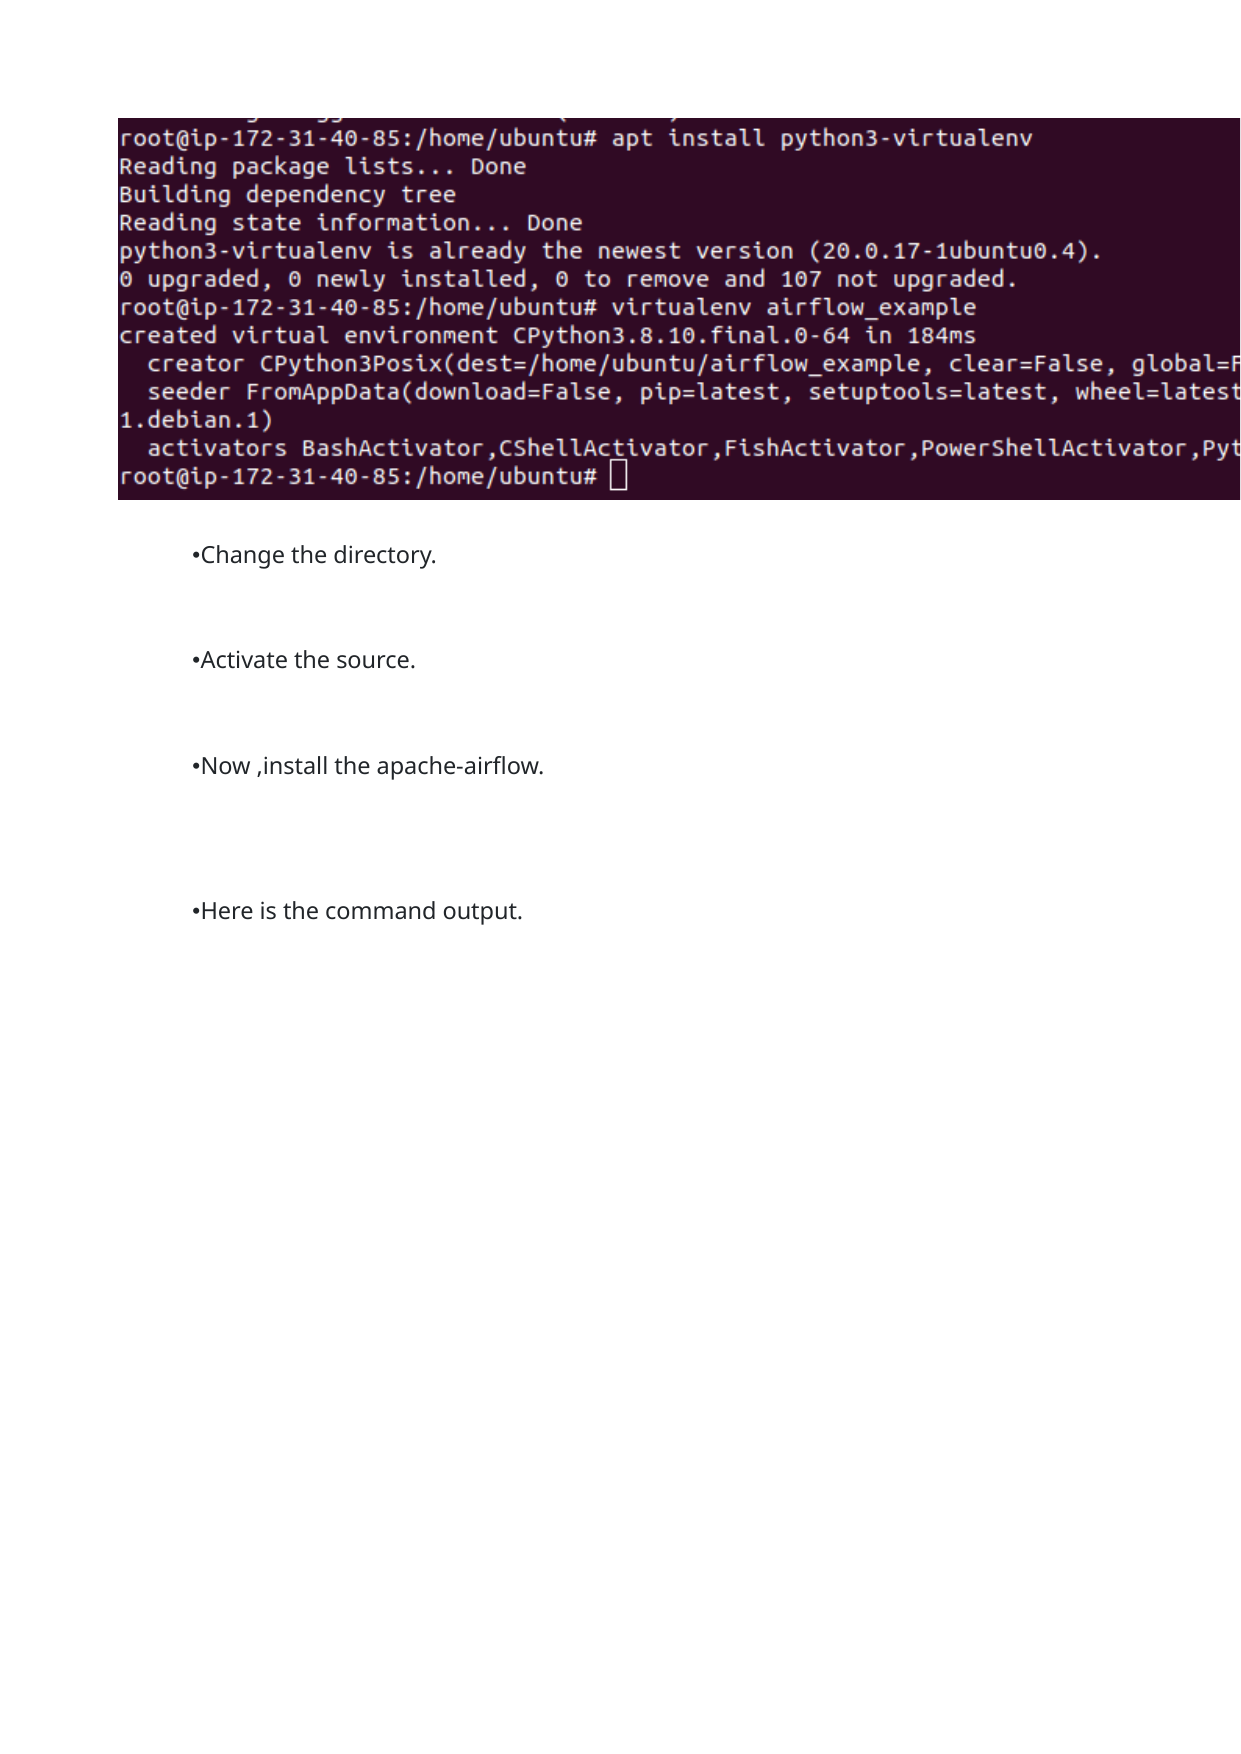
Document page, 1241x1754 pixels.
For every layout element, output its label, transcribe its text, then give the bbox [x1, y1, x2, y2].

list Now ,install the apache-airflow. [118, 729, 1122, 782]
list Here is the command output. [118, 874, 1122, 927]
list cd airflow_example/bin/ [21, 589, 1240, 623]
list Change the directory. [118, 538, 1122, 570]
list export AIRFLOW_HOME=~/airflow pip3 install apache-airflow [21, 801, 1240, 874]
picture [118, 118, 1241, 500]
list source activate [21, 695, 1240, 729]
list Activate the source. [118, 623, 1122, 676]
